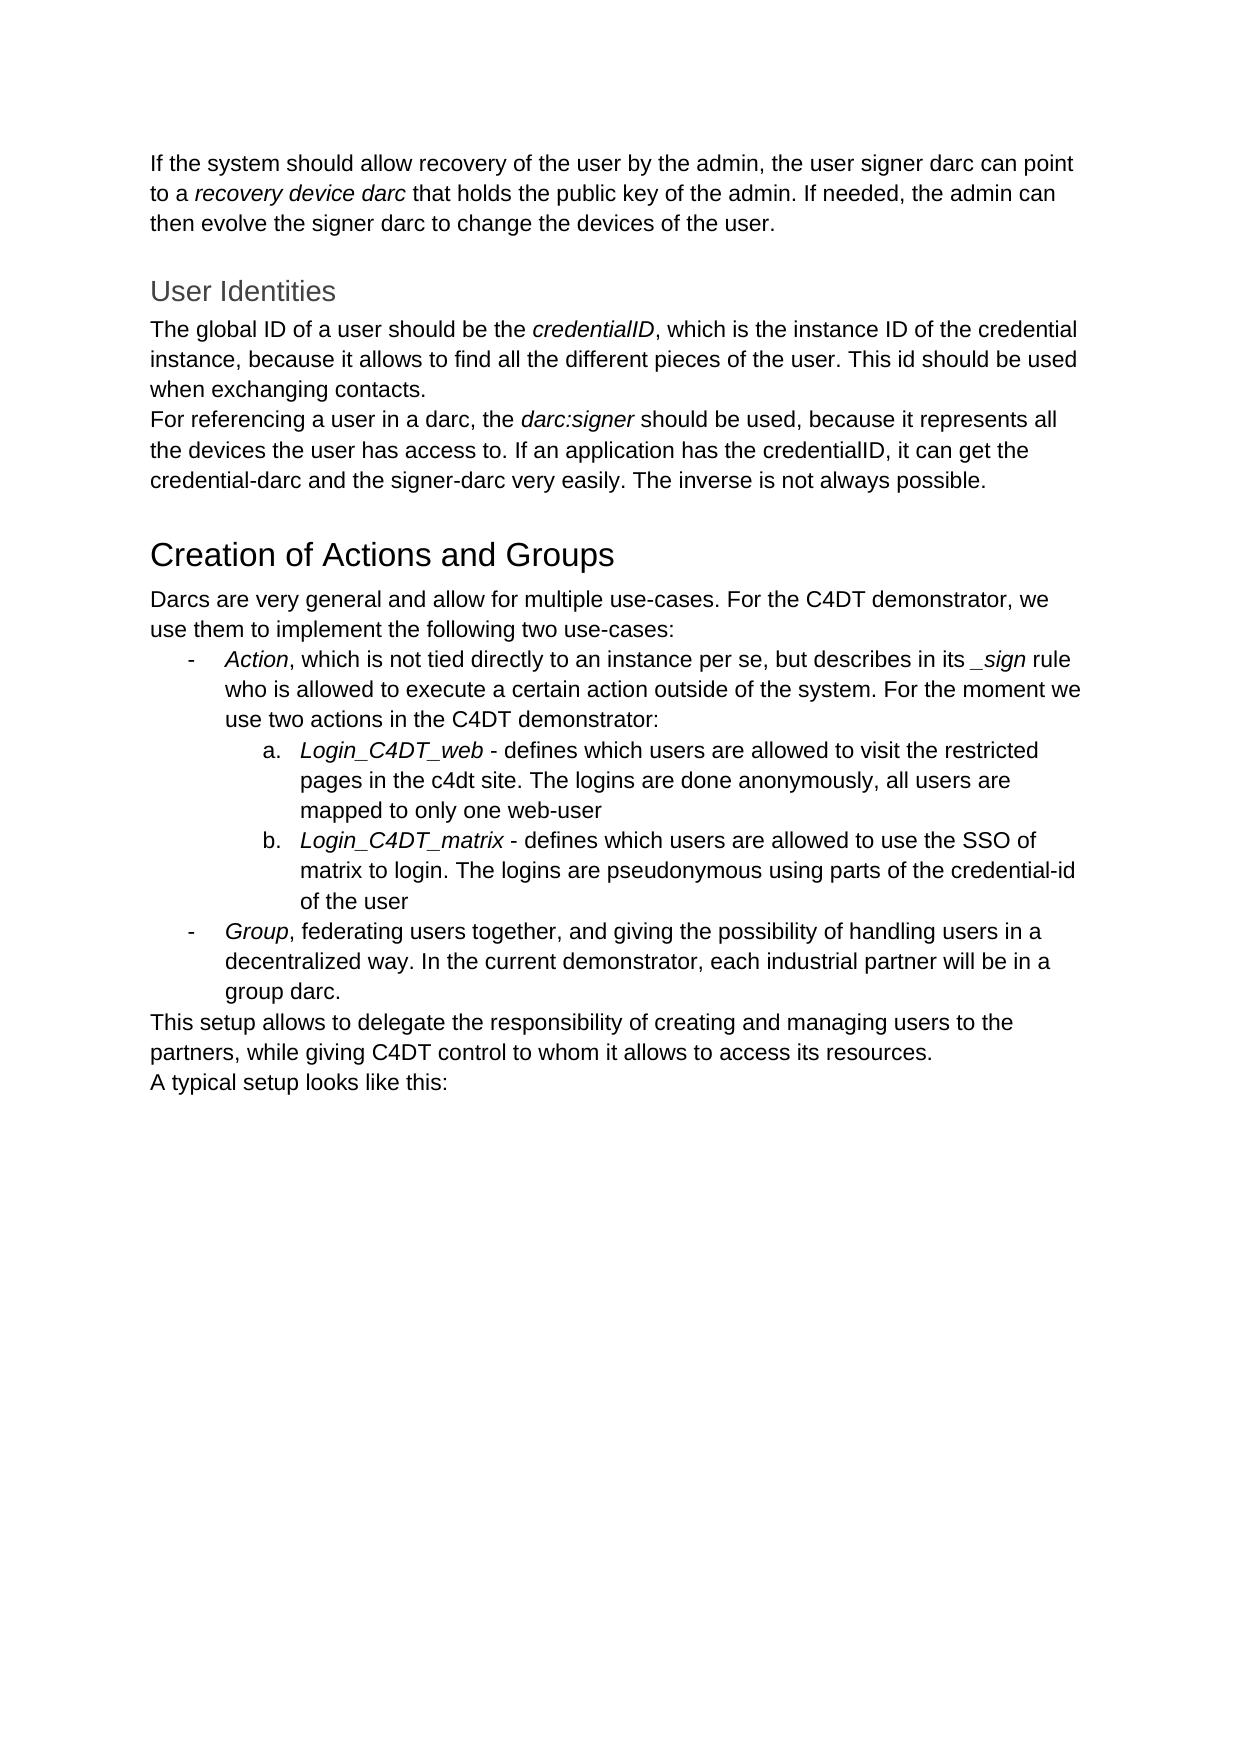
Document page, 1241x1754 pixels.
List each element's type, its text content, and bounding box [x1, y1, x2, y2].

list Login_C4DT_matrix - defines which users are allowed to use the SSO of matrix to login. The logins are pseudonymous using parts of the credential-id of the user [262, 827, 1090, 914]
text A typical setup looks like this: [150, 1069, 1090, 1095]
subtitle User Identities [150, 274, 1090, 307]
list Action, which is not tied directly to an instance per se, but describes in its _sign rule who is allowed to execute a certain action outside of the system. For the moment we use two actions in the C4DT demonstrator: [187, 646, 1090, 733]
list Login_C4DT_web - defines which users are allowed to visit the restricted pages in the c4dt site. The logins are done anonymously, all users are mapped to only one web-user [262, 737, 1090, 823]
text Darcs are very general and allow for multiple use-cases. For the C4DT demonstrator, we use them to implement the following two use-cases: [150, 586, 1090, 642]
list Group, federating users together, and giving the possibility of handling users in a decentralized way. In the current demonstrator, each industrial partner will be in a group darc. [187, 918, 1090, 1004]
subtitle Creation of Actions and Groups [150, 534, 1090, 573]
text If the system should allow recovery of the user by the admin, the user signer darc can point to a recovery device darc that holds the public key of the admin. If needed, the admin can then evolve the signer darc to change the devices of the user. [150, 150, 1090, 237]
text For referencing a user in a darc, the darc:signer should be used, because it represents all the devices the user has access to. If an application has the credentialID, it can get the credential-darc and the signer-darc very easily. The inverse is not always possible. [150, 406, 1090, 493]
text This setup allows to delegate the responsibility of creating and managing users to the partners, while giving C4DT control to whom it allows to access its resources. [150, 1008, 1090, 1065]
text The global ID of a user should be the credentialID, which is the instance ID of the credential instance, because it allows to find all the different pieces of the user. This id should be used when exchanging contacts. [150, 316, 1090, 403]
